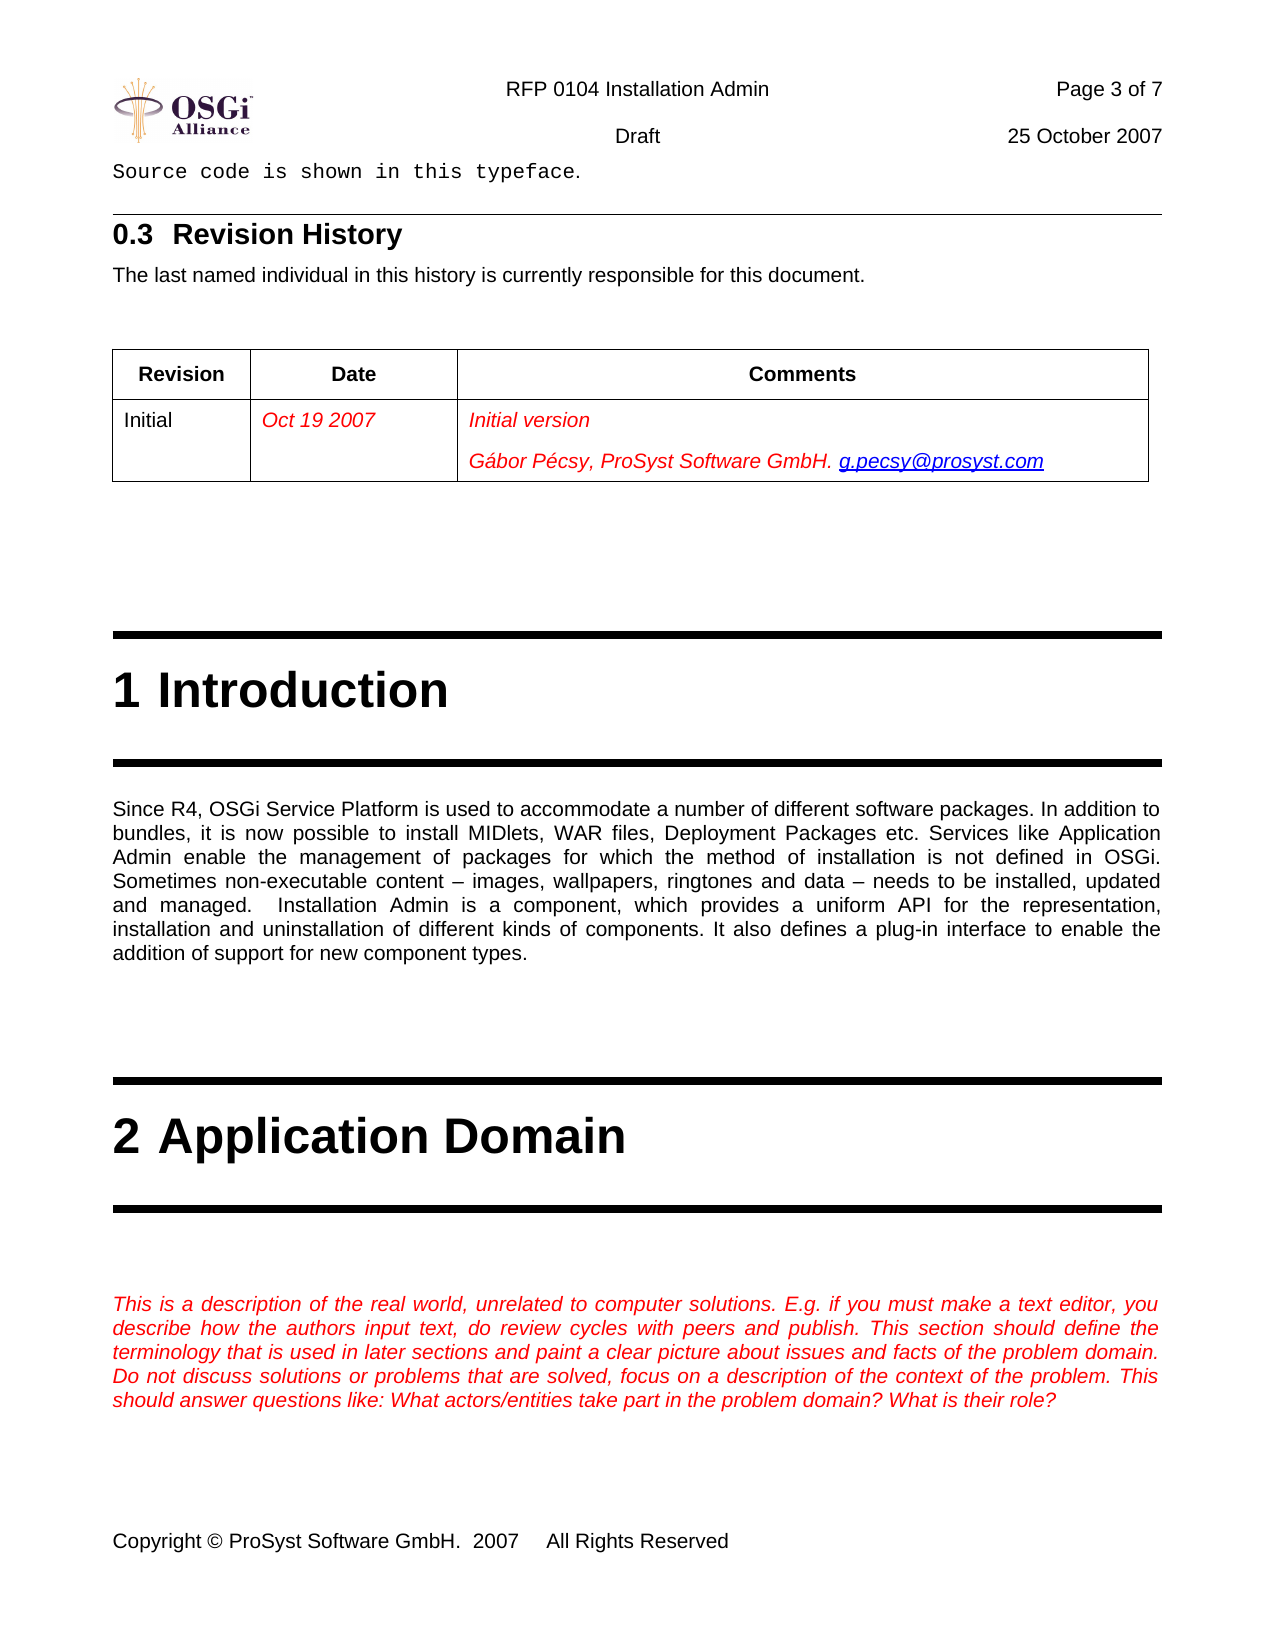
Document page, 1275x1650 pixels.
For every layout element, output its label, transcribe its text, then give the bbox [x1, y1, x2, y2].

table_header Comments [458, 350, 1148, 398]
table_cell Oct 19 2007 [251, 400, 457, 481]
table_header Date [251, 350, 457, 398]
table_header Revision [113, 350, 250, 398]
text This is a description of the real world, unrelated to computer solutions. E.g. if you must make a text editor, you describe how the authors input text, do review cycles with peers and publish. This section should define the terminology that is used in later sections and paint a clear picture about issues and facts of the problem domain. Do not discuss solutions or problems that are solved, focus on a description of the context of the problem. This should answer questions like: What actors/entities take part in the problem domain? What is their role? [112, 1292, 1162, 1411]
picture [114, 78, 254, 143]
subtitle Introduction [112, 632, 1162, 767]
table_cell Initial version Gábor Pécsy, ProSyst Software GmbH. g.pecsy@prosyst.com [458, 400, 1148, 481]
text Source code is shown in this typeface. [112, 159, 1162, 185]
table_cell Initial [113, 400, 250, 481]
text Since R4, OSGi Service Platform is used to accommodate a number of different software packages. In addition to bundles, it is now possible to install MIDlets, WAR files, Deployment Packages etc. Services like Application Admin enable the management of packages for which the method of installation is not defined in OSGi. Sometimes non-executable content – images, wallpapers, ringtones and data – needs to be installed, updated and managed. Installation Admin is a component, which provides a uniform API for the representation, installation and uninstallation of different kinds of components. It also defines a plug-in interface to enable the addition of support for new component types. [112, 797, 1162, 964]
text The last named individual in this history is currently responsible for this document. [112, 263, 1162, 287]
subtitle Revision History [112, 215, 1162, 251]
subtitle Application Domain [112, 1078, 1162, 1213]
